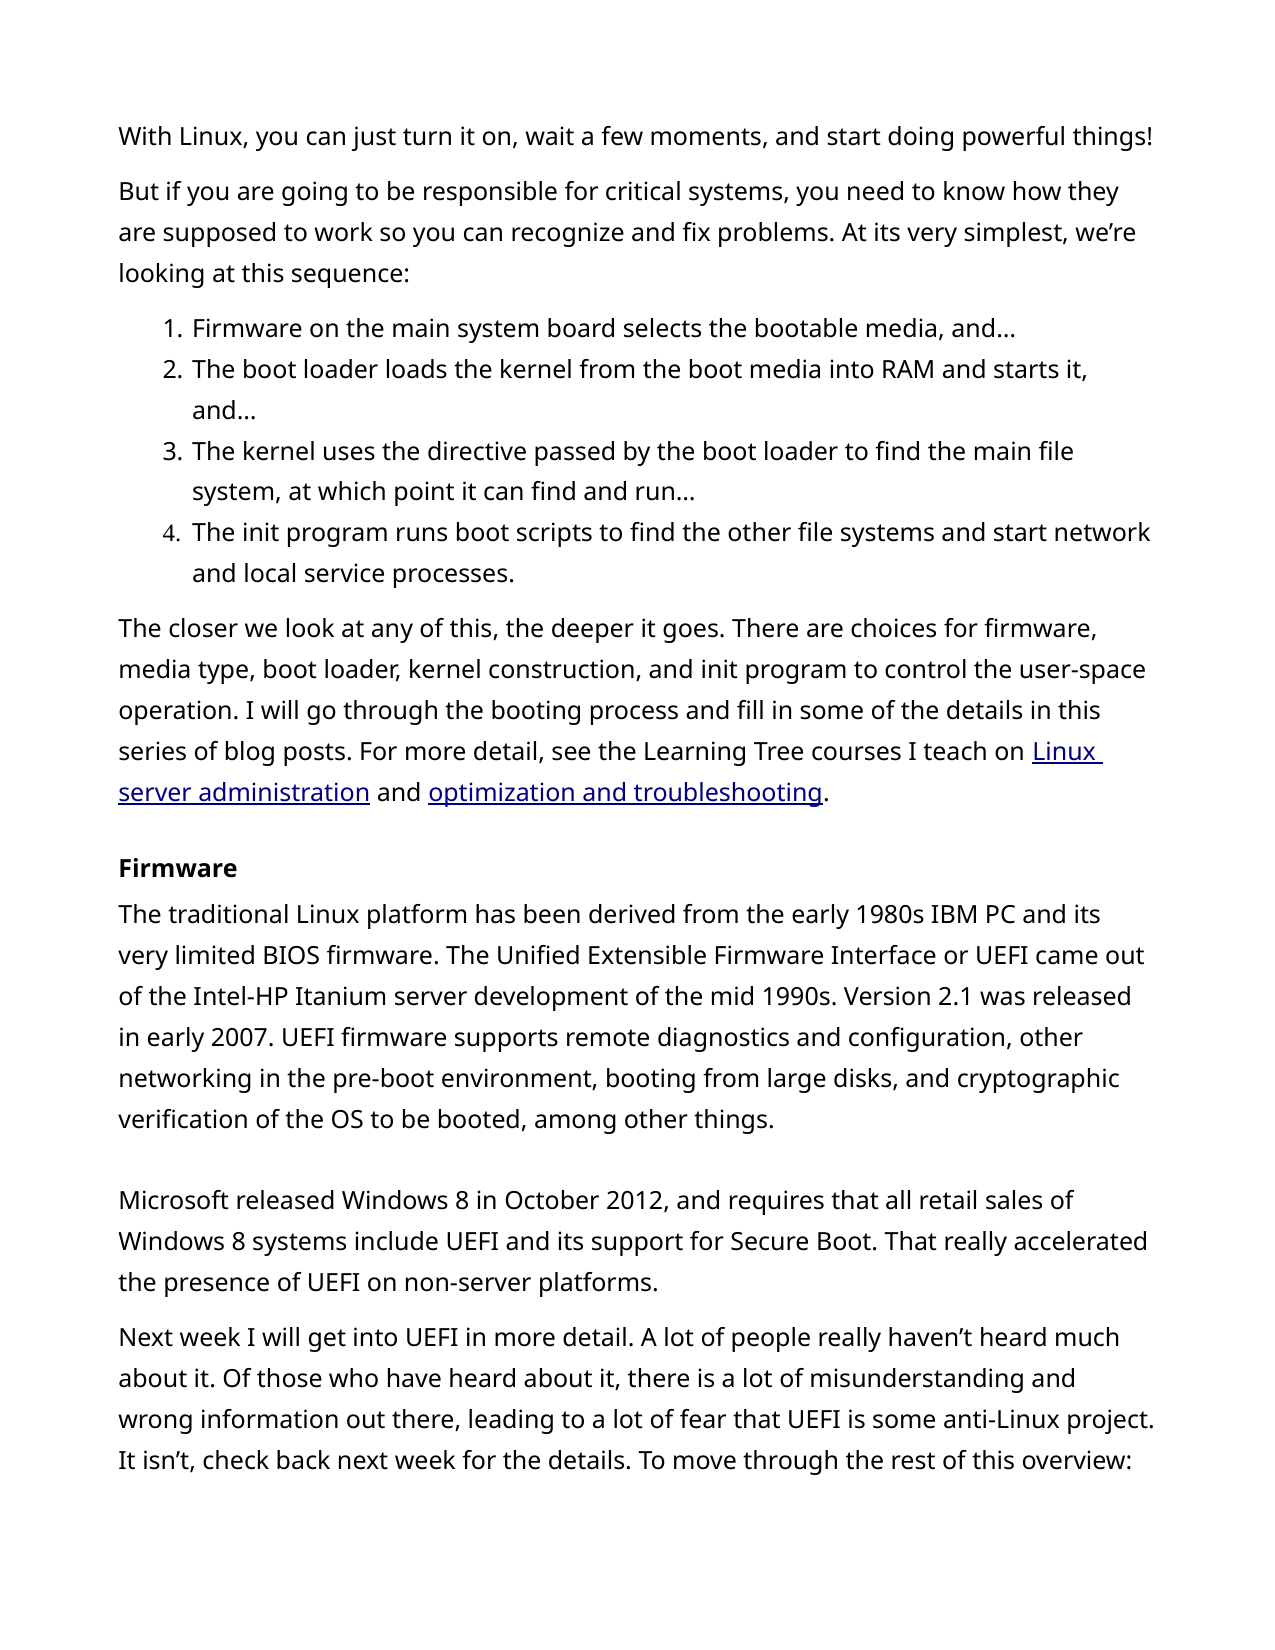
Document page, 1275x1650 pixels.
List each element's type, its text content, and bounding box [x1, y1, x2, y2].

list The init program runs boot scripts to find the other file systems and start network and local service processes. [162, 515, 1157, 590]
text The traditional Linux platform has been derived from the early 1980s IBM PC and its very limited BIOS firmware. The Unified Extensible Firmware Interface or UEFI came out of the Intel-HP Itanium server development of the mid 1990s. Version 2.1 was released in early 2007. UEFI firmware supports remote diagnostics and configuration, other networking in the pre-boot environment, booting from large disks, and cryptographic verification of the OS to be booted, among other things. Microsoft released Windows 8 in October 2012, and requires that all retail sales of Windows 8 systems include UEFI and its support for Secure Boot. That really accelerated the presence of UEFI on non-server platforms. [118, 897, 1157, 1299]
list Firmware on the main system board selects the bootable media, and… [162, 311, 1157, 345]
list The boot loader loads the kernel from the boot media into RAM and starts it, and… [162, 351, 1157, 426]
subtitle Firmware [118, 851, 1157, 885]
text The closer we look at any of this, the deeper it goes. There are choices for firmware, media type, boot loader, kernel construction, and init program to control the user-space operation. I will go through the booting process and fill in some of the details in this series of blog posts. For more detail, see the Learning Tree courses I teach on Linux server administration and optimization and troubleshooting. [118, 611, 1157, 808]
text But if you are going to be responsible for critical systems, you need to know how they are supposed to work so you can recognize and fix problems. At its very simplest, we’re looking at this sequence: [118, 173, 1157, 289]
text Next week I will get into UEFI in more detail. A lot of people really haven’t heard much about it. Of those who have heard about it, there is a lot of misunderstanding and wrong information out there, leading to a lot of fear that UEFI is some anti-Linux project. It isn’t, check back next week for the details. To move through the rest of this overview: [118, 1320, 1157, 1477]
list The kernel uses the directive passed by the boot loader to find the main file system, at which point it can find and run… [162, 433, 1157, 508]
text With Linux, you can just turn it on, wait a few moments, and start doing powerful things! [118, 118, 1157, 152]
